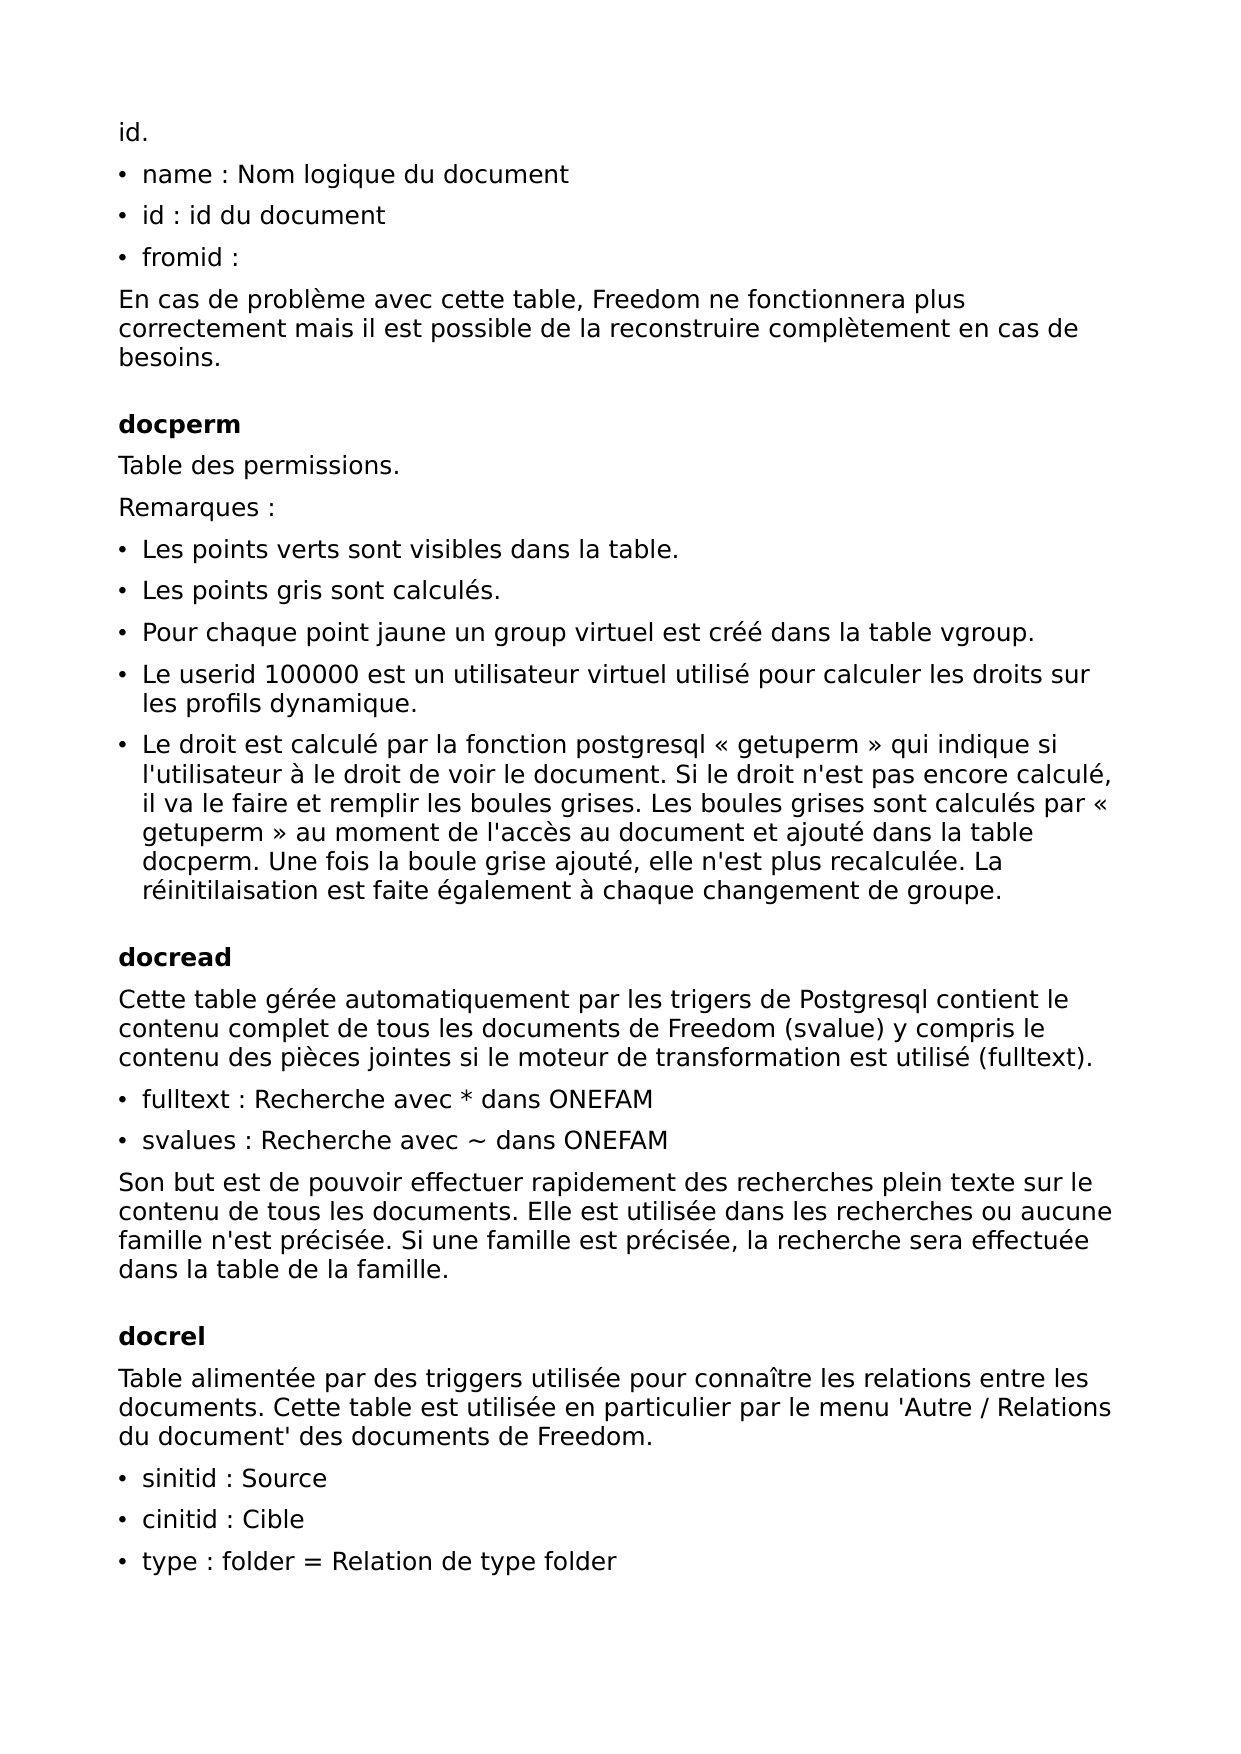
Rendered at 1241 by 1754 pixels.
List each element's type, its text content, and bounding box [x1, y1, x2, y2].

text Remarques : [118, 493, 1122, 522]
text Table alimentée par des triggers utilisée pour connaître les relations entre les documents. Cette table est utilisée en particulier par le menu 'Autre / Relations du document' des documents de Freedom. [118, 1364, 1122, 1451]
text Table des permissions. [118, 451, 1122, 481]
list fulltext : Recherche avec * dans ONEFAM [118, 1085, 1122, 1114]
text Cette table gérée automatiquement par les trigers de Postgresql contient le contenu complet de tous les documents de Freedom (svalue) y compris le contenu des pièces jointes si le moteur de transformation est utilisé (fulltext). [118, 985, 1122, 1072]
text id. [118, 118, 1122, 147]
list Pour chaque point jaune un group virtuel est créé dans la table vgroup. [118, 618, 1122, 647]
list id : id du document [118, 201, 1122, 231]
list fromid : [118, 243, 1122, 272]
subtitle docread [118, 943, 1122, 972]
subtitle docperm [118, 410, 1122, 439]
text En cas de problème avec cette table, Freedom ne fonctionnera plus correctement mais il est possible de la reconstruire complètement en cas de besoins. [118, 285, 1122, 372]
list Les points verts sont visibles dans la table. [118, 535, 1122, 564]
list Le userid 100000 est un utilisateur virtuel utilisé pour calculer les droits sur les profils dynamique. [118, 660, 1122, 718]
subtitle docrel [118, 1322, 1122, 1351]
list Les points gris sont calculés. [118, 576, 1122, 606]
list svalues : Recherche avec ~ dans ONEFAM [118, 1126, 1122, 1156]
list sinitid : Source [118, 1464, 1122, 1493]
list Le droit est calculé par la fonction postgresql « getuperm » qui indique si l'utilisateur à le droit de voir le document. Si le droit n'est pas encore calculé, il va le faire et remplir les boules grises. Les boules grises sont calculés par « getuperm » au moment de l'accès au document et ajouté dans la table docperm. Une fois la boule grise ajouté, elle n'est plus recalculée. La réinitilaisation est faite également à chaque changement de groupe. [118, 731, 1122, 906]
text Son but est de pouvoir effectuer rapidement des recherches plein texte sur le contenu de tous les documents. Elle est utilisée dans les recherches ou aucune famille n'est précisée. Si une famille est précisée, la recherche sera effectuée dans la table de la famille. [118, 1168, 1122, 1285]
list name : Nom logique du document [118, 160, 1122, 189]
list cinitid : Cible [118, 1506, 1122, 1535]
list type : folder = Relation de type folder [118, 1547, 1122, 1576]
